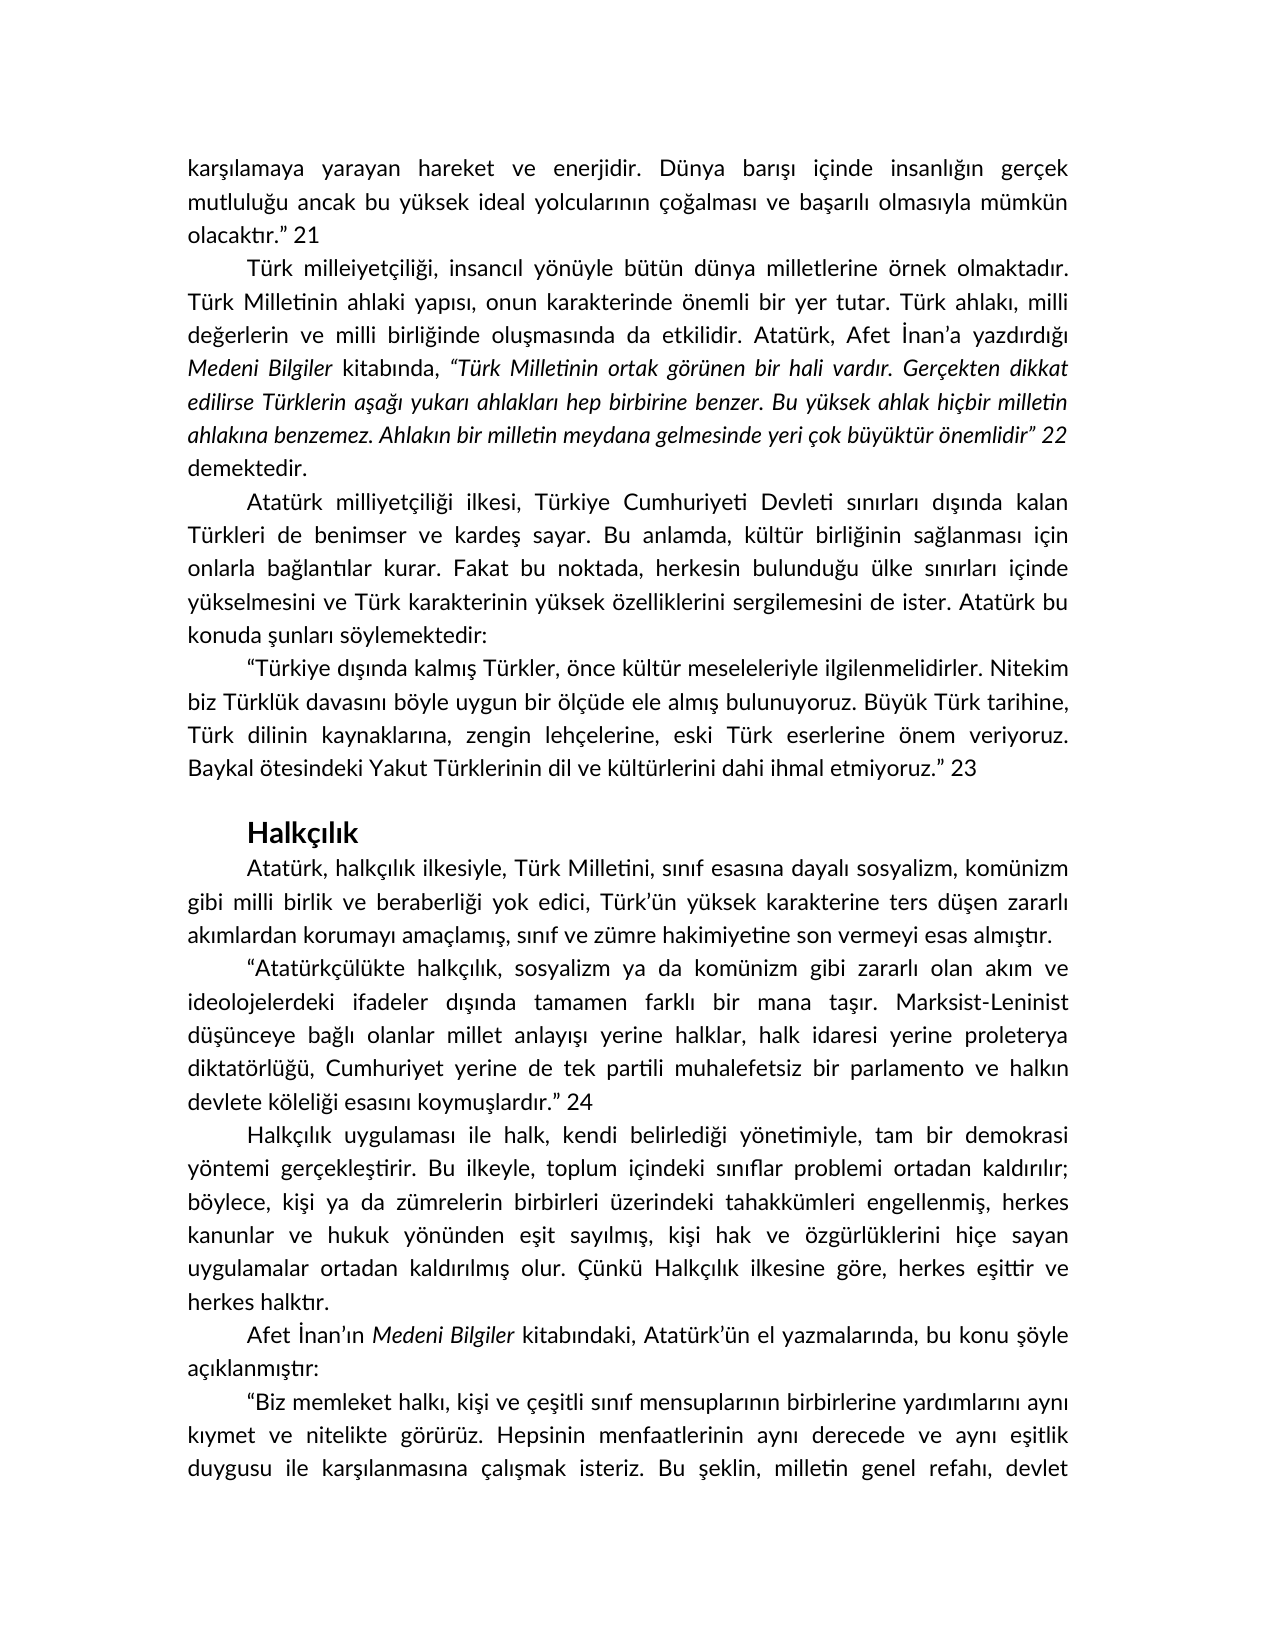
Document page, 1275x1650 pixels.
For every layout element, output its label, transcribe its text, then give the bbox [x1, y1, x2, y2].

text karşılamaya yarayan hareket ve enerjidir. Dünya barışı içinde insanlığın gerçek mutluluğu ancak bu yüksek ideal yolcularının çoğalması ve başarılı olmasıyla mümkün olacaktır.” 21 [187, 150, 1070, 250]
text Halkçılık [187, 817, 1070, 850]
text Atatürk, halkçılık ilkesiyle, Türk Milletini, sınıf esasına dayalı sosyalizm, komünizm gibi milli birlik ve beraberliği yok edici, Türk’ün yüksek karakterine ters düşen zararlı akımlardan korumayı amaçlamış, sınıf ve zümre hakimiyetine son vermeyi esas almıştır. [187, 850, 1070, 950]
text “Biz memleket halkı, kişi ve çeşitli sınıf mensuplarının birbirlerine yardımlarını aynı kıymet ve nitelikte görürüz. Hepsinin menfaatlerinin aynı derecede ve aynı eşitlik duygusu ile karşılanmasına çalışmak isteriz. Bu şeklin, milletin genel refahı, devlet [187, 1383, 1070, 1483]
text “Atatürkçülükte halkçılık, sosyalizm ya da komünizm gibi zararlı olan akım ve ideolojelerdeki ifadeler dışında tamamen farklı bir mana taşır. Marksist-Leninist düşünceye bağlı olanlar millet anlayışı yerine halklar, halk idaresi yerine proleterya diktatörlüğü, Cumhuriyet yerine de tek partili muhalefetsiz bir parlamento ve halkın devlete köleliği esasını koymuşlardır.” 24 [187, 950, 1070, 1117]
text Türk milleiyetçiliği, insancıl yönüyle bütün dünya milletlerine örnek olmaktadır. Türk Milletinin ahlaki yapısı, onun karakterinde önemli bir yer tutar. Türk ahlakı, milli değerlerin ve milli birliğinde oluşmasında da etkilidir. Atatürk, Afet İnan’a yazdırdığı Medeni Bilgiler kitabında, “Türk Milletinin ortak görünen bir hali vardır. Gerçekten dikkat edilirse Türklerin aşağı yukarı ahlakları hep birbirine benzer. Bu yüksek ahlak hiçbir milletin ahlakına benzemez. Ahlakın bir milletin meydana gelmesinde yeri çok büyüktür önemlidir” 22 demektedir. [187, 250, 1070, 483]
text Atatürk milliyetçiliği ilkesi, Türkiye Cumhuriyeti Devleti sınırları dışında kalan Türkleri de benimser ve kardeş sayar. Bu anlamda, kültür birliğinin sağlanması için onlarla bağlantılar kurar. Fakat bu noktada, herkesin bulunduğu ülke sınırları içinde yükselmesini ve Türk karakterinin yüksek özelliklerini sergilemesini de ister. Atatürk bu konuda şunları söylemektedir: [187, 483, 1070, 650]
text Afet İnan’ın Medeni Bilgiler kitabındaki, Atatürk’ün el yazmalarında, bu konu şöyle açıklanmıştır: [187, 1317, 1070, 1383]
text “Türkiye dışında kalmış Türkler, önce kültür meseleleriyle ilgilenmelidirler. Nitekim biz Türklük davasını böyle uygun bir ölçüde ele almış bulunuyoruz. Büyük Türk tarihine, Türk dilinin kaynaklarına, zengin lehçelerine, eski Türk eserlerine önem veriyoruz. Baykal ötesindeki Yakut Türklerinin dil ve kültürlerini dahi ihmal etmiyoruz.” 23 [187, 650, 1070, 783]
text Halkçılık uygulaması ile halk, kendi belirlediği yönetimiyle, tam bir demokrasi yöntemi gerçekleştirir. Bu ilkeyle, toplum içindeki sınıflar problemi ortadan kaldırılır; böylece, kişi ya da zümrelerin birbirleri üzerindeki tahakkümleri engellenmiş, herkes kanunlar ve hukuk yönünden eşit sayılmış, kişi hak ve özgürlüklerini hiçe sayan uygulamalar ortadan kaldırılmış olur. Çünkü Halkçılık ilkesine göre, herkes eşittir ve herkes halktır. [187, 1117, 1070, 1317]
